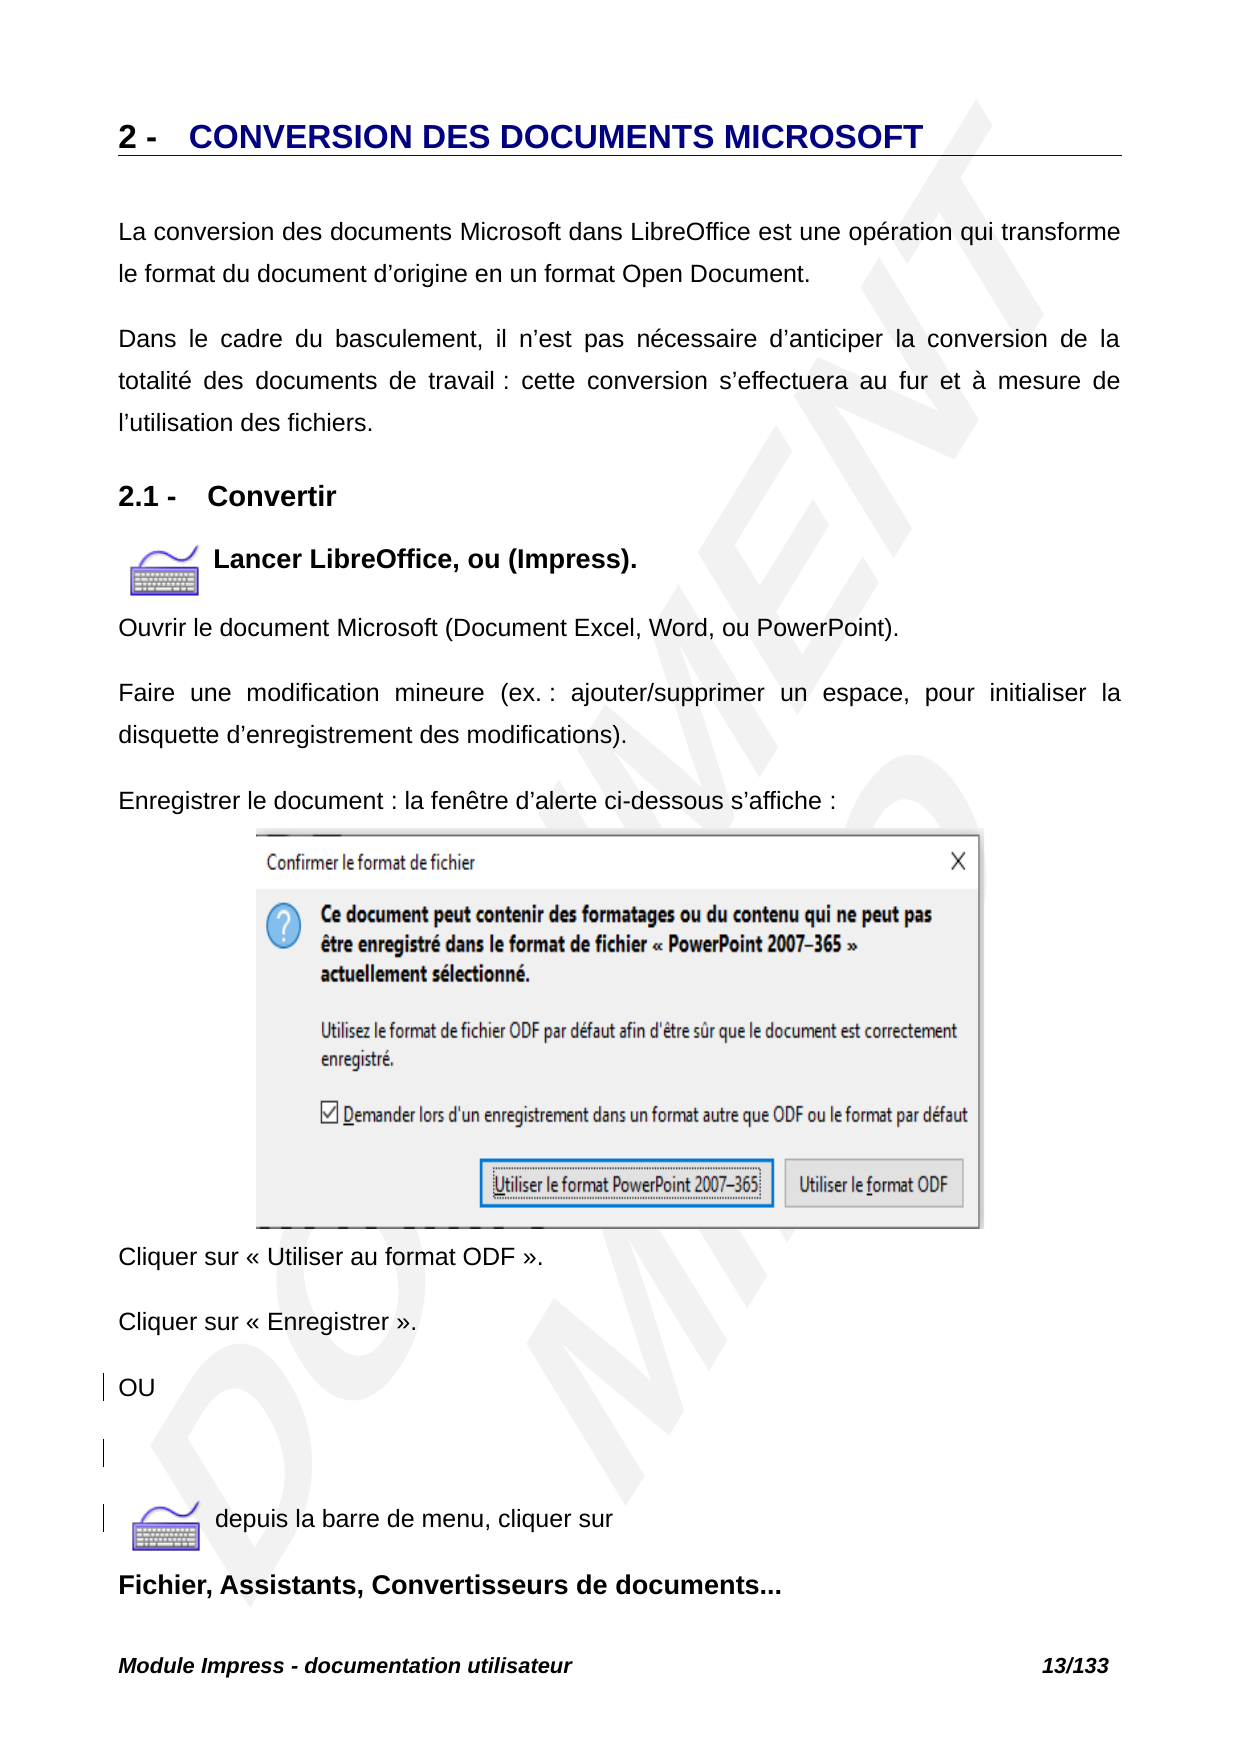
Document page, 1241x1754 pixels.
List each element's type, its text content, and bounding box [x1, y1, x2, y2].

text La conversion des documents Microsoft dans LibreOffice est une opération qui transforme le format du document d’origine en un format Open Document. [118, 217, 1122, 287]
text Faire une modification mineure (ex. : ajouter/supprimer un espace, pour initialiser la disquette d’enregistrement des modifications). [118, 679, 1122, 749]
picture [126, 535, 202, 610]
text depuis la barre de menu, cliquer sur [203, 1504, 1122, 1532]
text Lancer LibreOffice, ou (Impress). [202, 544, 1122, 575]
text Ouvrir le document Microsoft (Document Excel, Word, ou PowerPoint). [118, 613, 1122, 641]
text Dans le cadre du basculement, il n’est pas nécessaire d’anticiper la conversion de la totalité des documents de travail : cette conversion s’effectuera au fur et à mesure de l’utilisation des fichiers. [118, 325, 1122, 437]
picture [128, 1490, 203, 1565]
text Cliquer sur « Utiliser au format ODF ». [118, 852, 1122, 1270]
subtitle conversion des documents Microsoft [118, 118, 1122, 155]
text Enregistrer le document : la fenêtre d’alerte ci-dessous s’affiche : [118, 786, 1122, 814]
text Fichier, Assistants, Convertisseurs de documents... [118, 1570, 1122, 1600]
picture [256, 828, 985, 1229]
text Cliquer sur « Enregistrer ». [118, 1308, 1122, 1336]
text OU [118, 1373, 1122, 1467]
subtitle Convertir [118, 480, 1122, 513]
